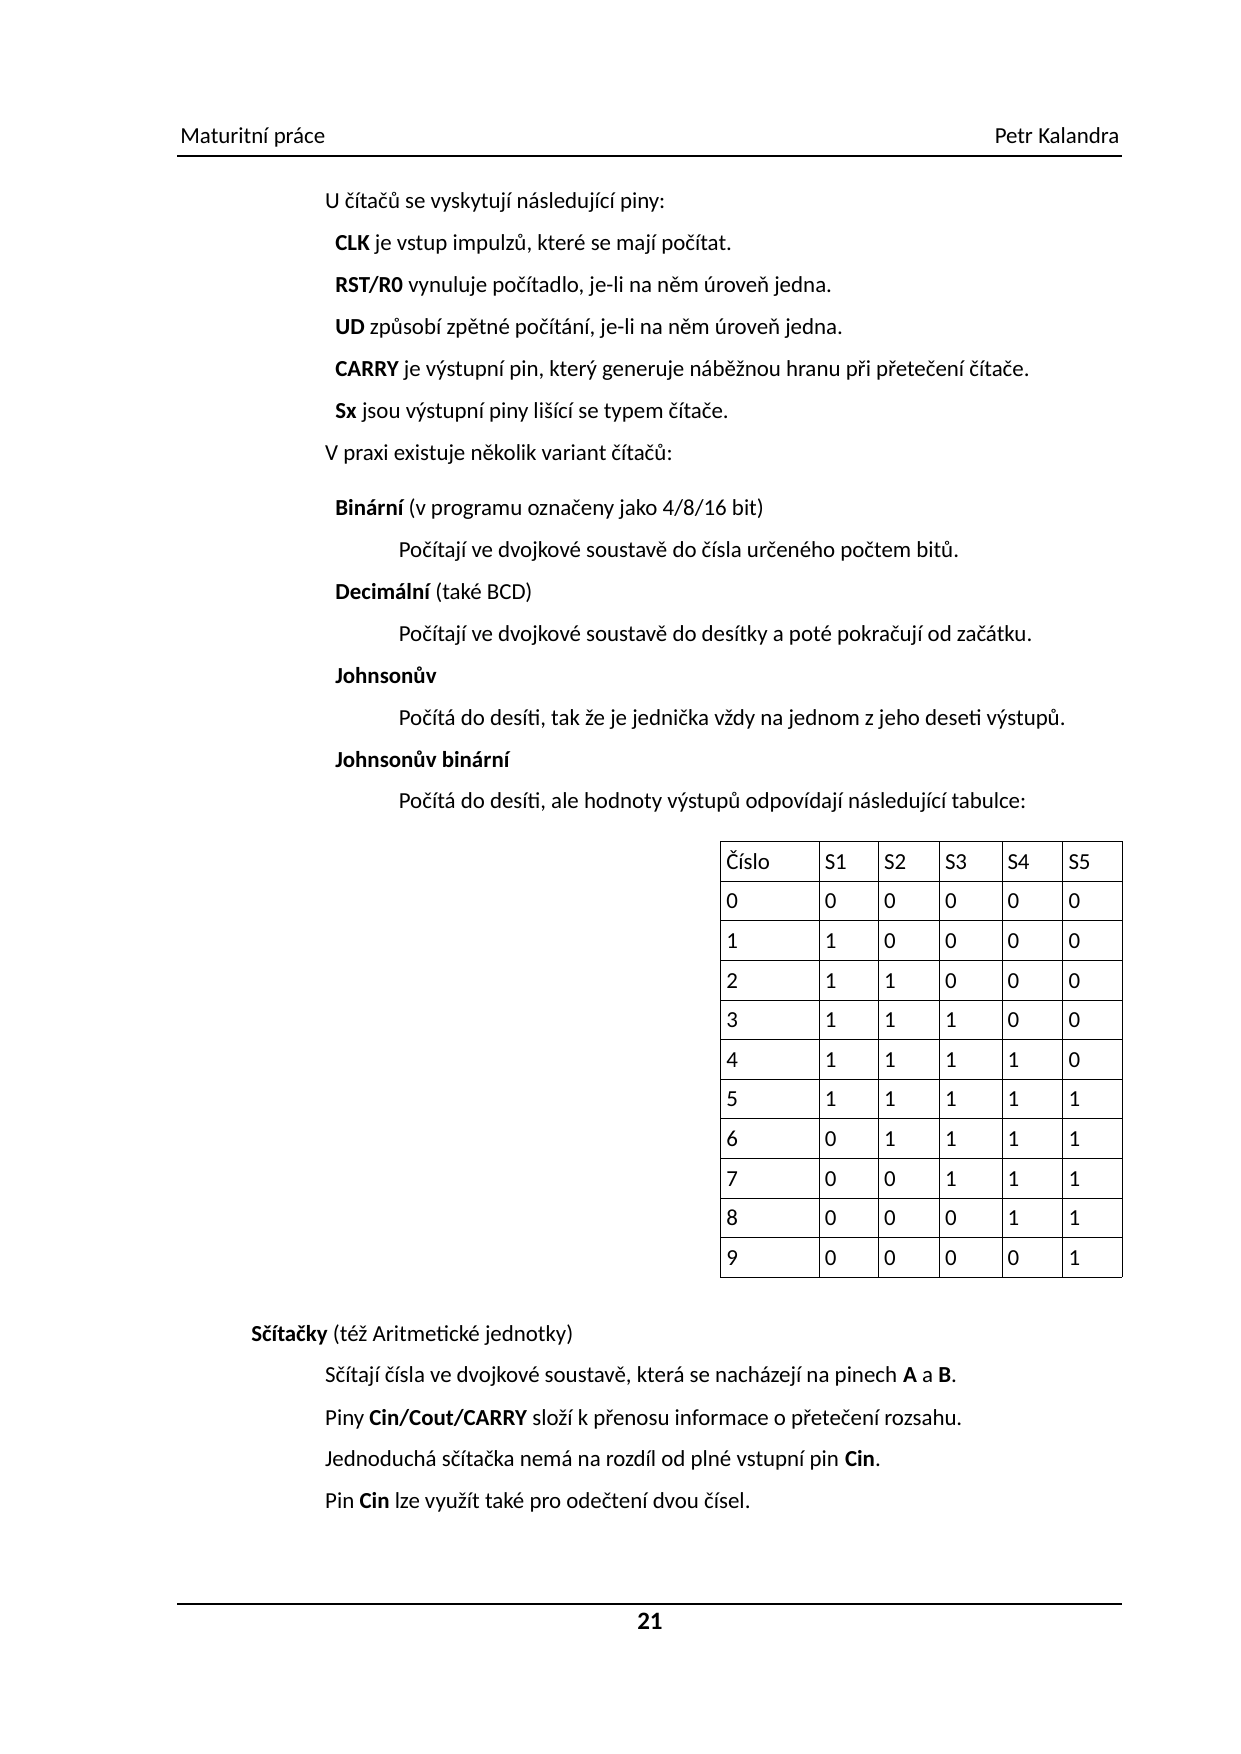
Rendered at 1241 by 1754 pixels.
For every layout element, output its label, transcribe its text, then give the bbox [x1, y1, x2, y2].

table_cell 1 [1003, 1159, 1062, 1197]
table_cell 0 [721, 882, 819, 920]
table_cell 1 [1003, 1040, 1062, 1079]
table_header S2 [879, 842, 939, 881]
table_cell 5 [721, 1080, 819, 1118]
table_cell 1 [820, 1001, 878, 1039]
table_cell 1 [879, 1001, 939, 1039]
table_cell 0 [1063, 921, 1122, 960]
table_cell 0 [1003, 1238, 1062, 1277]
table_cell 0 [1063, 1001, 1122, 1039]
table_cell 1 [820, 961, 878, 999]
table_cell 1 [820, 921, 878, 960]
table_cell 8 [721, 1199, 819, 1237]
table_cell 0 [820, 1238, 878, 1277]
table_header S3 [940, 842, 1002, 881]
table_header S5 [1063, 842, 1122, 881]
table_cell 4 [721, 1040, 819, 1079]
table_cell 1 [940, 1080, 1002, 1118]
table_cell 1 [940, 1119, 1002, 1158]
table_cell 0 [940, 882, 1002, 920]
table_cell 0 [1063, 882, 1122, 920]
table_cell 1 [1063, 1159, 1122, 1197]
table_cell 2 [721, 961, 819, 999]
table_cell 1 [1063, 1080, 1122, 1118]
table_cell 1 [940, 1001, 1002, 1039]
table_header S4 [1003, 842, 1062, 881]
table_cell 1 [820, 1040, 878, 1079]
table_cell 1 [879, 1040, 939, 1079]
table_cell 0 [1003, 1001, 1062, 1039]
table_cell 3 [721, 1001, 819, 1039]
table_cell 1 [879, 961, 939, 999]
table_cell 1 [940, 1159, 1002, 1197]
table_cell 0 [940, 1238, 1002, 1277]
table_cell 0 [879, 1159, 939, 1197]
table_cell 1 [820, 1080, 878, 1118]
table_cell 1 [1063, 1238, 1122, 1277]
text Sčítačky (též Aritmetické jednotky) Sčítají čísla ve dvojkové soustavě, která se nacházejí na pinech A a B. Piny Cin/Cout/CARRY složí k přenosu informace o přetečení rozsahu. Jednoduchá sčítačka nemá na rozdíl od plné vstupní pin Cin. Pin Cin lze využít také pro odečtení dvou čísel. [177, 1277, 1122, 1514]
table_header Číslo [721, 842, 819, 881]
text U čítačů se vyskytují následující piny: CLK je vstup impulzů, které se mají počítat. RST/R0 vynuluje počítadlo, je-li na něm úroveň jedna. UD způsobí zpětné počítání, je-li na něm úroveň jedna. CARRY je výstupní pin, který generuje náběžnou hranu při přetečení čítače. Sx jsou výstupní piny lišící se typem čítače. V praxi existuje několik variant čítačů: [177, 186, 1122, 466]
table_cell 0 [820, 1199, 878, 1237]
table_cell 1 [1063, 1199, 1122, 1237]
table_cell 0 [1063, 1040, 1122, 1079]
table_cell 0 [1003, 961, 1062, 999]
text Binární (v programu označeny jako 4/8/16 bit) Počítají ve dvojkové soustavě do čísla určeného počtem bitů. Decimální (také BCD) Počítají ve dvojkové soustavě do desítky a poté pokračují od začátku. Johnsonův Počítá do desíti, tak že je jednička vždy na jednom z jeho deseti výstupů. Johnsonův binární Počítá do desíti, ale hodnoty výstupů odpovídají následující tabulce: [177, 493, 1122, 815]
table_cell 1 [1003, 1199, 1062, 1237]
table_cell 0 [879, 921, 939, 960]
table_cell 1 [721, 921, 819, 960]
table_cell 1 [1003, 1080, 1062, 1118]
table_cell 0 [879, 1238, 939, 1277]
table_cell 1 [879, 1080, 939, 1118]
table_cell 7 [721, 1159, 819, 1197]
table_cell 1 [879, 1119, 939, 1158]
table_cell 1 [1003, 1119, 1062, 1158]
table_cell 0 [940, 1199, 1002, 1237]
table_cell 0 [1003, 921, 1062, 960]
table_cell 0 [820, 1119, 878, 1158]
table_header S1 [820, 842, 878, 881]
table_cell 0 [940, 961, 1002, 999]
table_cell 0 [940, 921, 1002, 960]
table_cell 0 [820, 1159, 878, 1197]
table_cell 0 [879, 882, 939, 920]
table_cell 0 [879, 1199, 939, 1237]
table_cell 0 [820, 882, 878, 920]
table_cell 0 [1063, 961, 1122, 999]
table_cell 1 [940, 1040, 1002, 1079]
table_cell 1 [1063, 1119, 1122, 1158]
table_cell 0 [1003, 882, 1062, 920]
table_cell 6 [721, 1119, 819, 1158]
table_cell 9 [721, 1238, 819, 1277]
